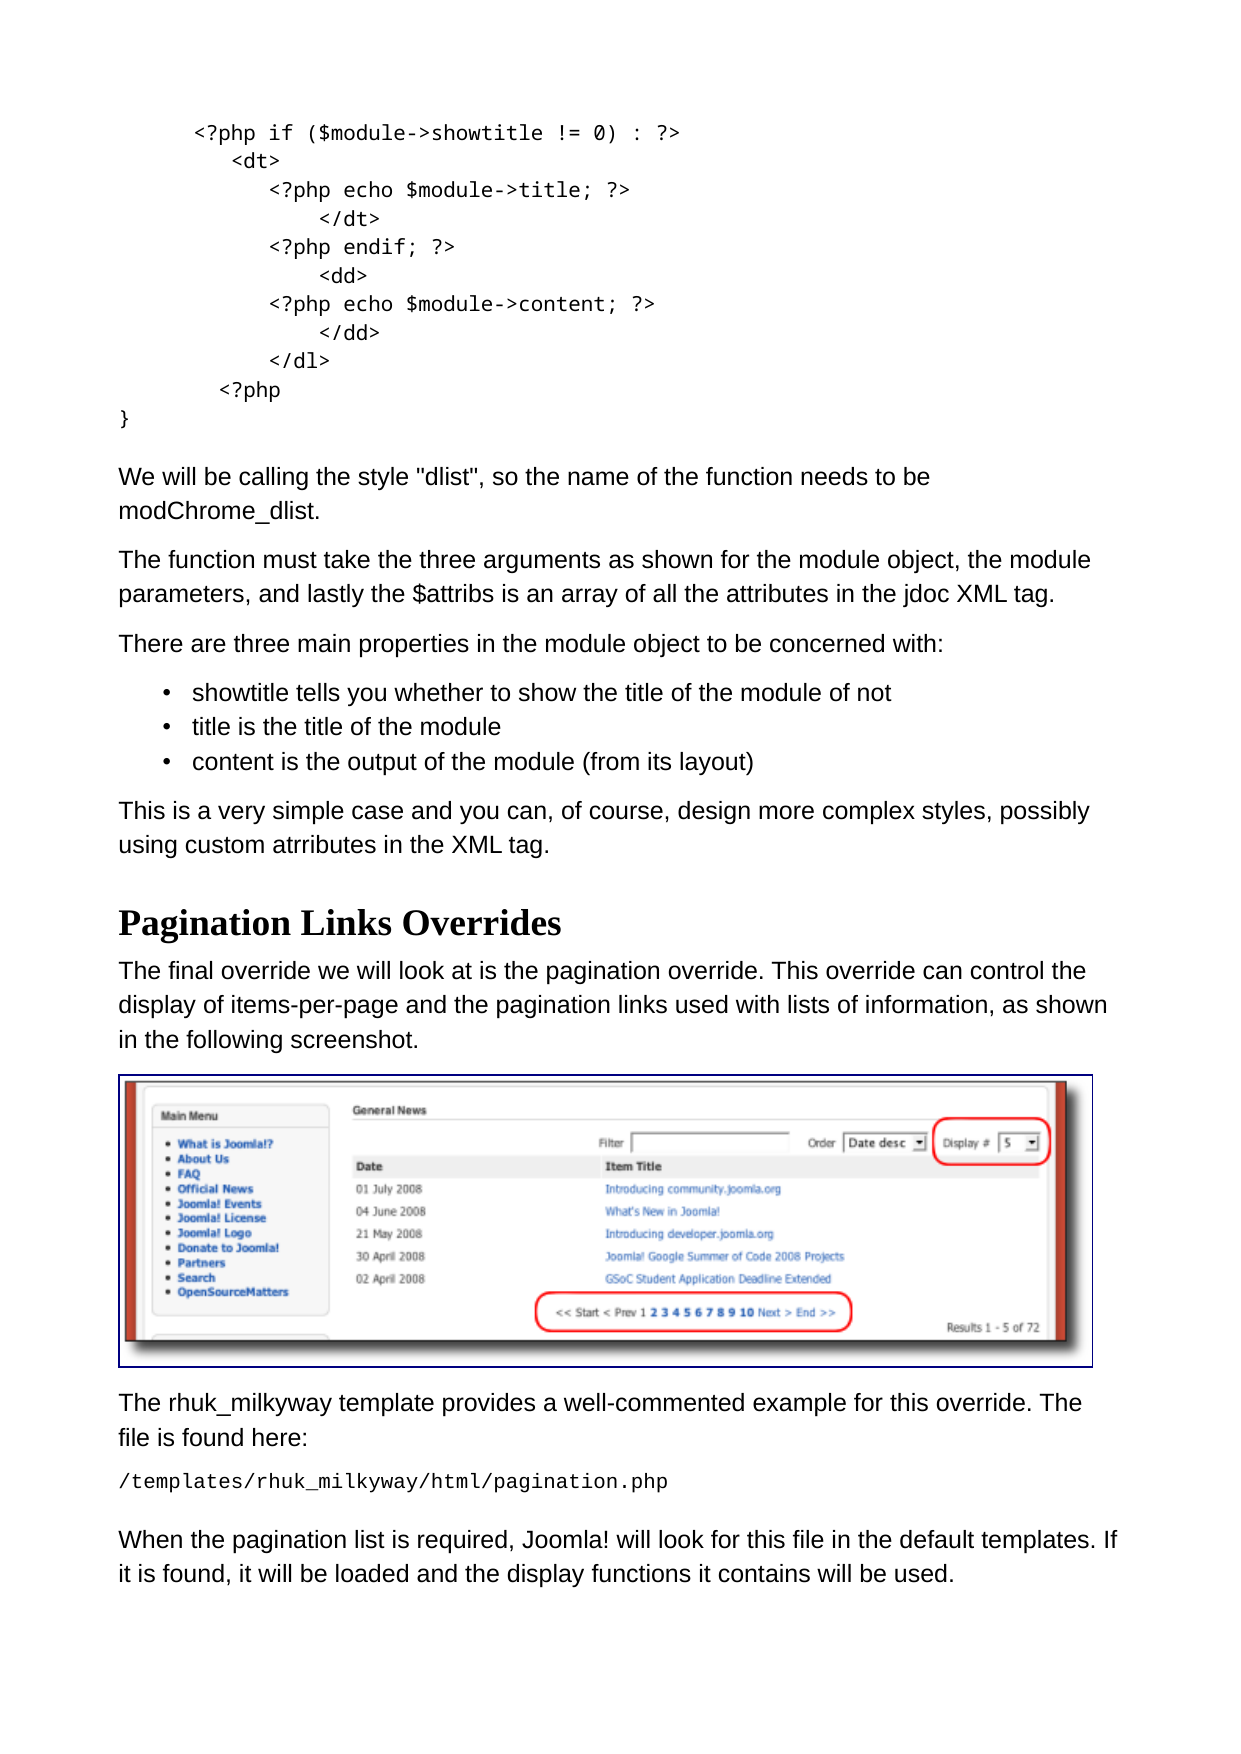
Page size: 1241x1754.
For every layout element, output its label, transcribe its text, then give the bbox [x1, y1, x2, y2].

text } [118, 403, 1122, 432]
text This is a very simple case and you can, of course, design more complex styles, possibly using custom atrributes in the XML tag. [118, 796, 1122, 859]
text <?php echo $module->content; ?> [118, 289, 1122, 318]
text <?php if ($module->showtitle != 0) : ?> [118, 118, 1122, 147]
text We will be calling the style "dlist", so the name of the function needs to be modChrome_dlist. [118, 461, 1122, 525]
list content is the output of the module (from its layout) [162, 747, 1122, 776]
text There are three main properties in the module object to be concerned with: [118, 628, 1122, 657]
text When the pagination list is required, Joomla! will look for this file in the default templates. If it is found, it will be loaded and the display functions it contains will be used. [118, 1525, 1122, 1588]
text </dl> [118, 346, 1122, 375]
text The final override we will look at is the pagination override. This override can control the display of items-per-page and the pagination links used with lists of information, as shown in the following screenshot. [118, 956, 1122, 1054]
text </dd> [118, 318, 1122, 346]
text <?php endif; ?> [118, 232, 1122, 261]
picture [120, 1076, 1092, 1366]
subtitle Pagination Links Overrides [118, 900, 1122, 943]
text </dt> [118, 204, 1122, 232]
text <?php echo $module->title; ?> [118, 175, 1122, 204]
text <dt> [118, 147, 1122, 175]
text /templates/rhuk_milkyway/html/pagination.php [118, 1472, 1122, 1495]
text <dd> [118, 261, 1122, 289]
list showtitle tells you whether to show the title of the module of not [162, 678, 1122, 706]
text The function must take the three arguments as shown for the module object, the module parameters, and lastly the $attribs is an array of all the attributes in the jdoc XML tag. [118, 545, 1122, 608]
text <?php [118, 375, 1122, 403]
list title is the title of the module [162, 712, 1122, 741]
text The rhuk_milkyway template provides a well-commented example for this override. The file is found here: [118, 1388, 1122, 1451]
